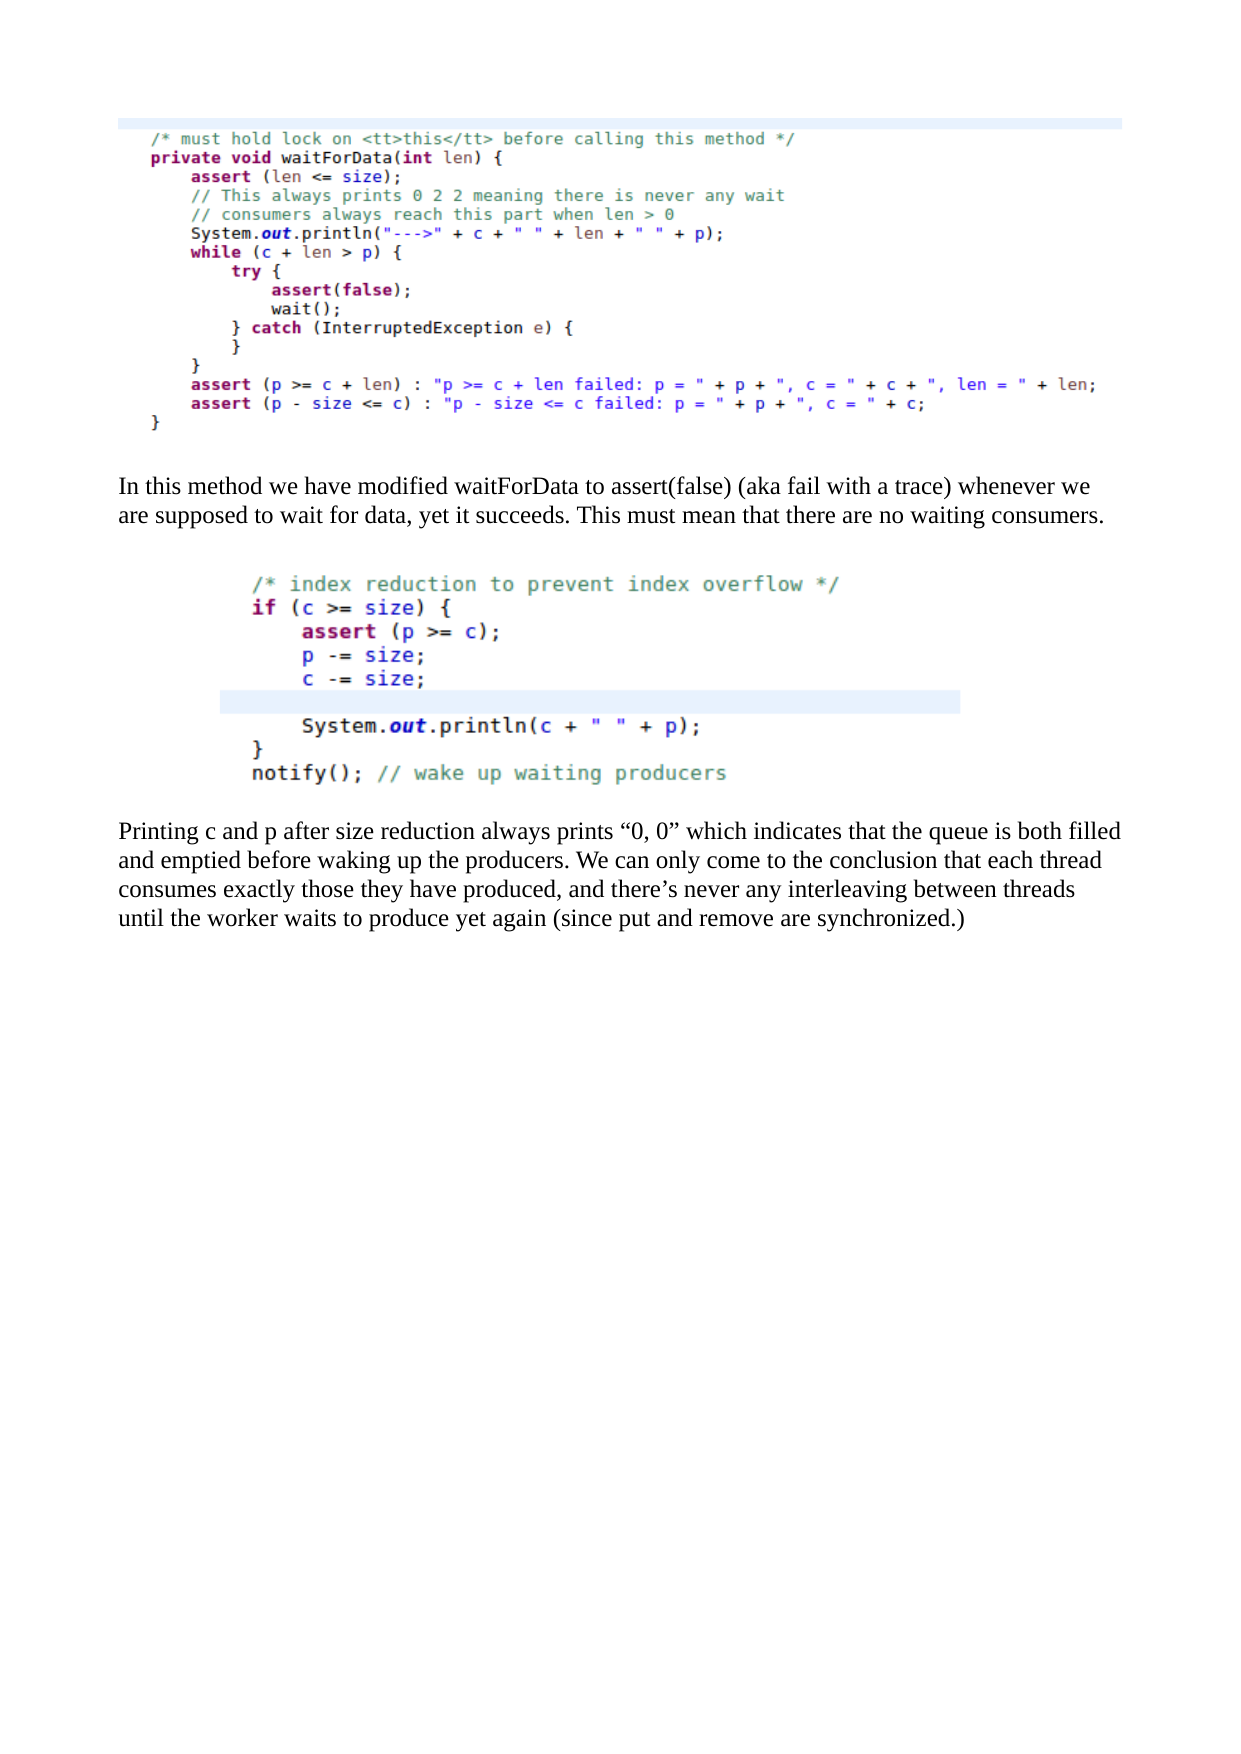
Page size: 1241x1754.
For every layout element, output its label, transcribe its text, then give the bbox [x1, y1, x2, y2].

picture [219, 575, 961, 799]
picture [118, 118, 1123, 443]
text In this method we have modified waitForData to assert(false) (aka fail with a trace) whenever we are supposed to wait for data, yet it succeeds. This must mean that there are no waiting consumers. [118, 471, 1122, 529]
text Printing c and p after size reduction always prints “0, 0” which indicates that the queue is both filled and emptied before waking up the producers. We can only come to the conclusion that each thread consumes exactly those they have produced, and there’s never any interleaving between threads until the worker waits to produce yet again (since put and remove are synchronized.) [118, 816, 1122, 931]
